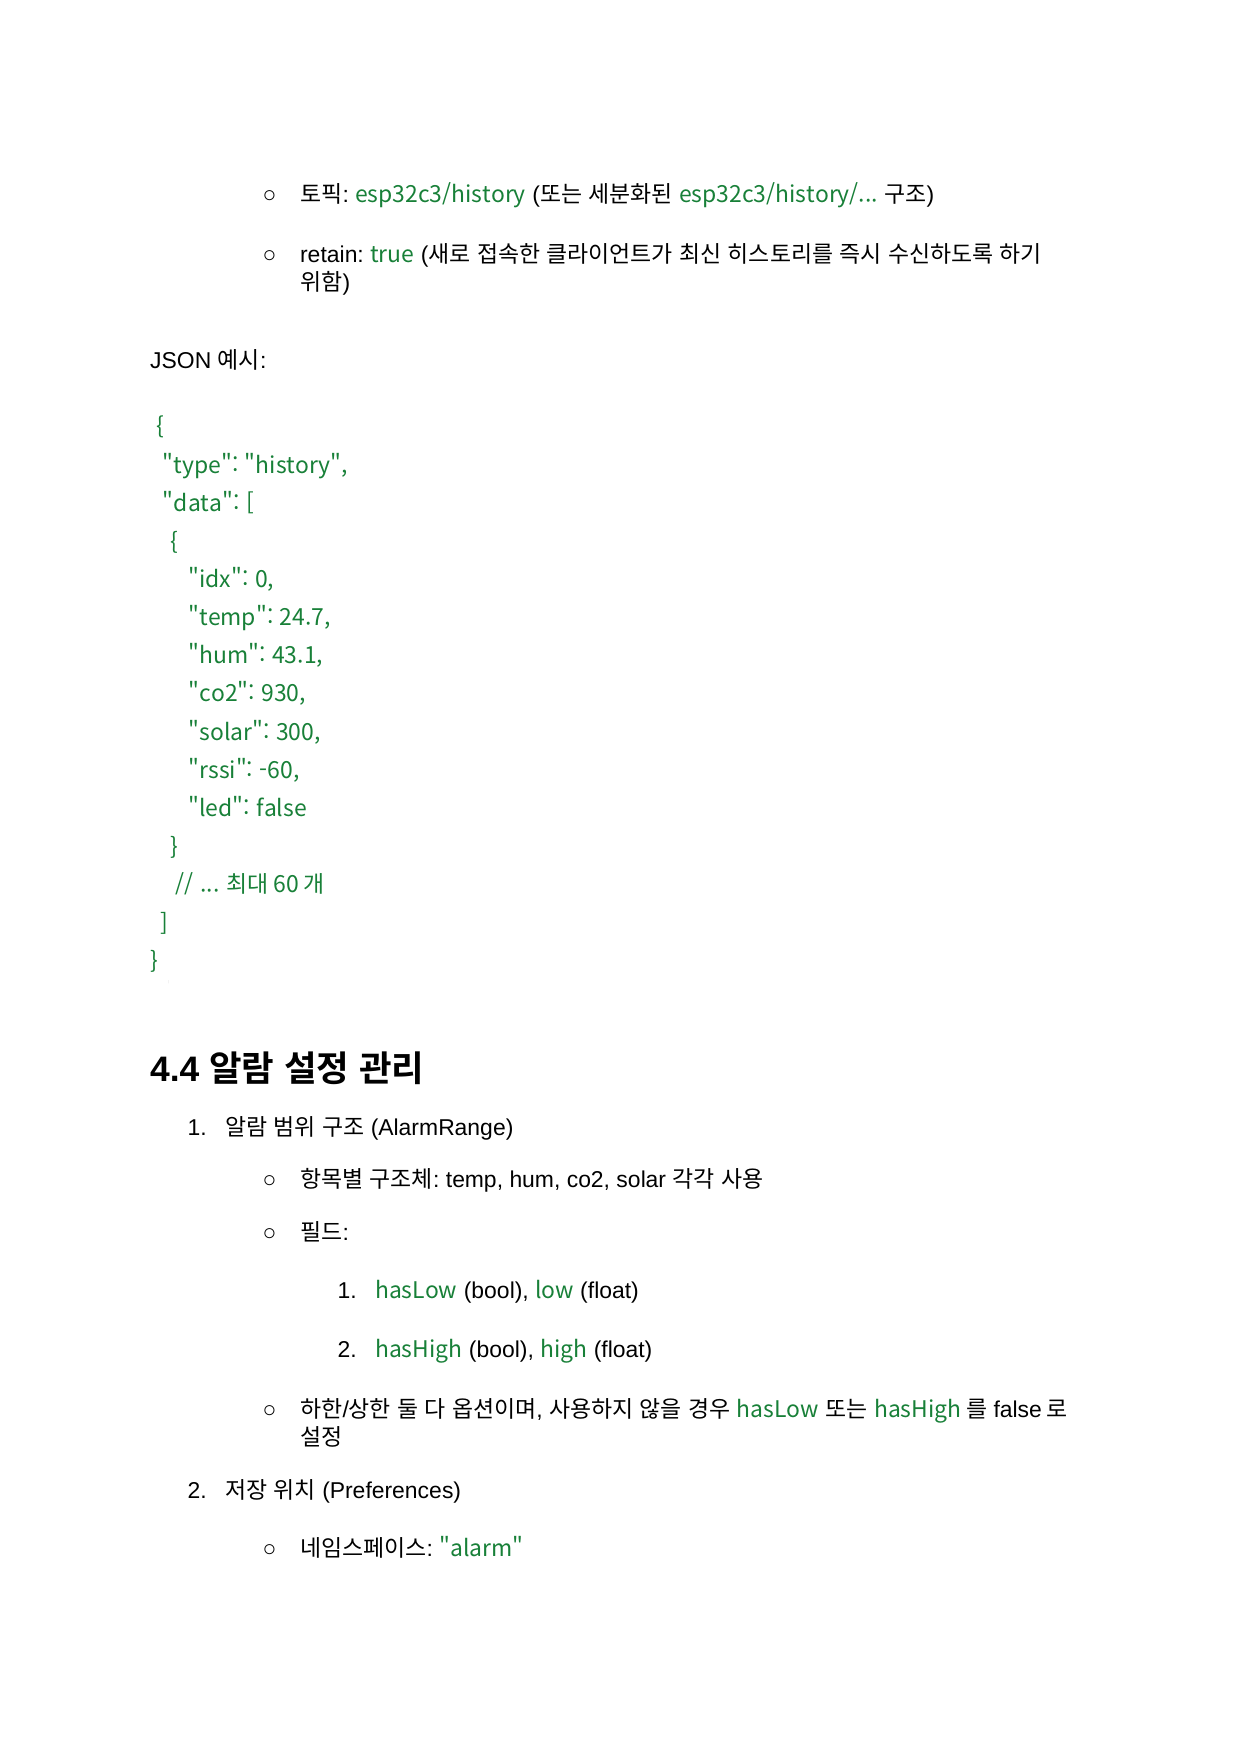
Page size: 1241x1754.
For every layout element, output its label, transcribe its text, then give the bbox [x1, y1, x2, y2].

list [262, 150, 1090, 176]
text "rssi": -60, [150, 751, 1090, 785]
text "data": [ [150, 484, 1090, 518]
list 저장 위치 (Preferences) [187, 1477, 1090, 1529]
list retain: true (새로 접속한 클라이언트가 최신 히스토리를 즉시 수신하도록 하기 위함) [262, 236, 1090, 322]
text "type": "history", [150, 446, 1090, 480]
text "idx": 0, [150, 561, 1090, 594]
text } [150, 942, 1090, 975]
text "led": false [150, 789, 1090, 823]
text "co2": 930, [150, 675, 1090, 708]
subtitle 4.4 알람 설정 관리 [150, 1048, 1090, 1089]
text ] [150, 904, 1090, 937]
list 하한/상한 둘 다 옵션이며, 사용하지 않을 경우 hasLow 또는 hasHigh를 false로 설정 [262, 1391, 1090, 1477]
list 필드: [262, 1219, 1090, 1272]
text } [150, 828, 1090, 861]
list hasHigh (bool), high (float) [337, 1331, 1090, 1391]
list 토픽: esp32c3/history (또는 세분화된 esp32c3/history/... 구조) [262, 176, 1090, 236]
list 네임스페이스: "alarm" [262, 1529, 1090, 1589]
text "hum": 43.1, [150, 637, 1090, 670]
text { [150, 523, 1090, 556]
text // ... 최대 60개 [150, 866, 1090, 899]
text JSON 예시: { [150, 347, 1090, 442]
list hasLow (bool), low (float) [337, 1272, 1090, 1331]
list 항목별 구조체: temp, hum, co2, solar 각각 사용 [262, 1166, 1090, 1219]
text "solar": 300, [150, 713, 1090, 747]
list 알람 범위 구조 (AlarmRange) [187, 1114, 1090, 1166]
text "temp": 24.7, [150, 599, 1090, 632]
